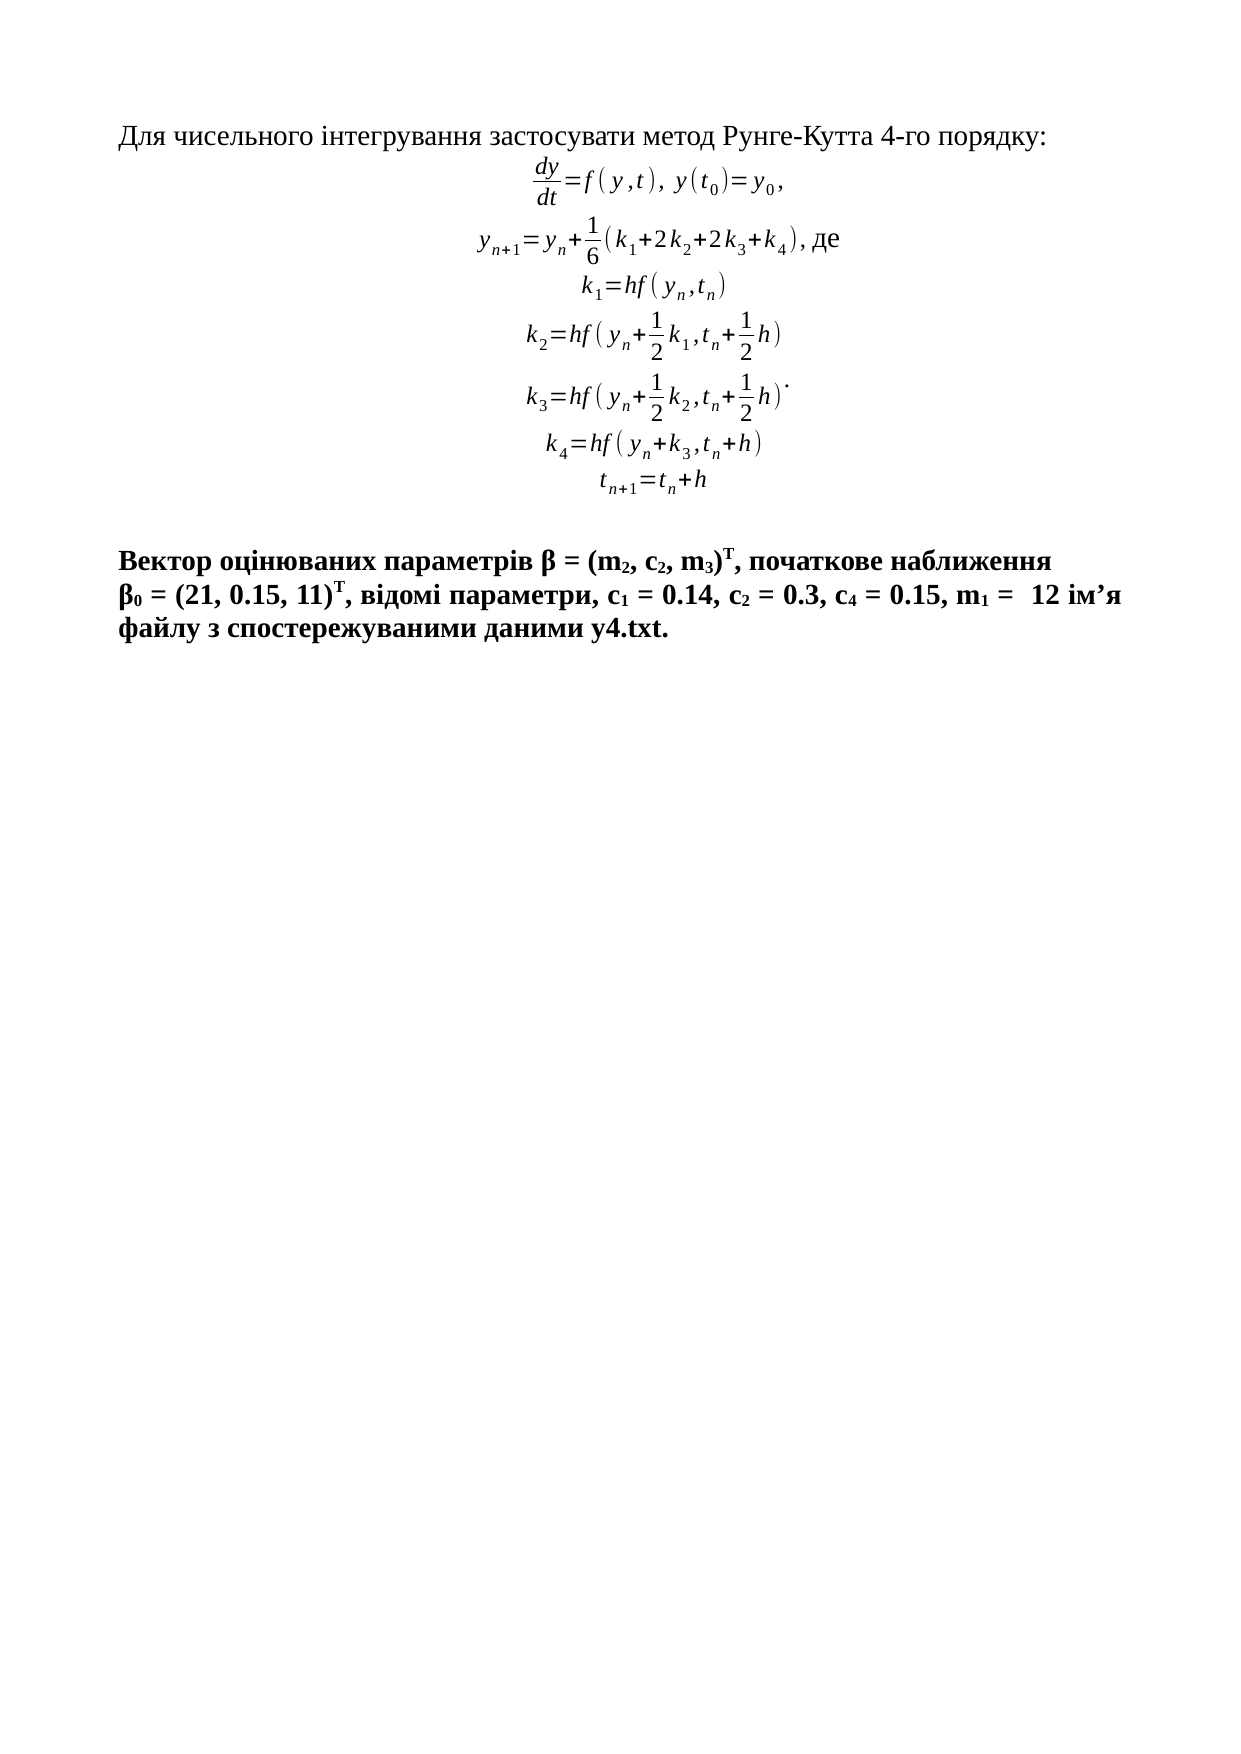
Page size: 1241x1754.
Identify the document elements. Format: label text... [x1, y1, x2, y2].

text β0 = (21, 0.15, 11)T, відомі параметри, c1 = 0.14, c2 = 0.3, c4 = 0.15, m1 = 12 ім’я файлу з спостережуваними даними y4.txt. [118, 577, 1122, 644]
text Вектор оцінюваних параметрів β = (m2, c2, m3)T, початкове наближення [118, 543, 1122, 577]
list , [193, 152, 1122, 211]
list , де [193, 211, 1122, 270]
list . [193, 270, 1122, 498]
text Для чисельного інтегрування застосувати метод Рунге-Кутта 4-го порядку: [118, 118, 1122, 152]
